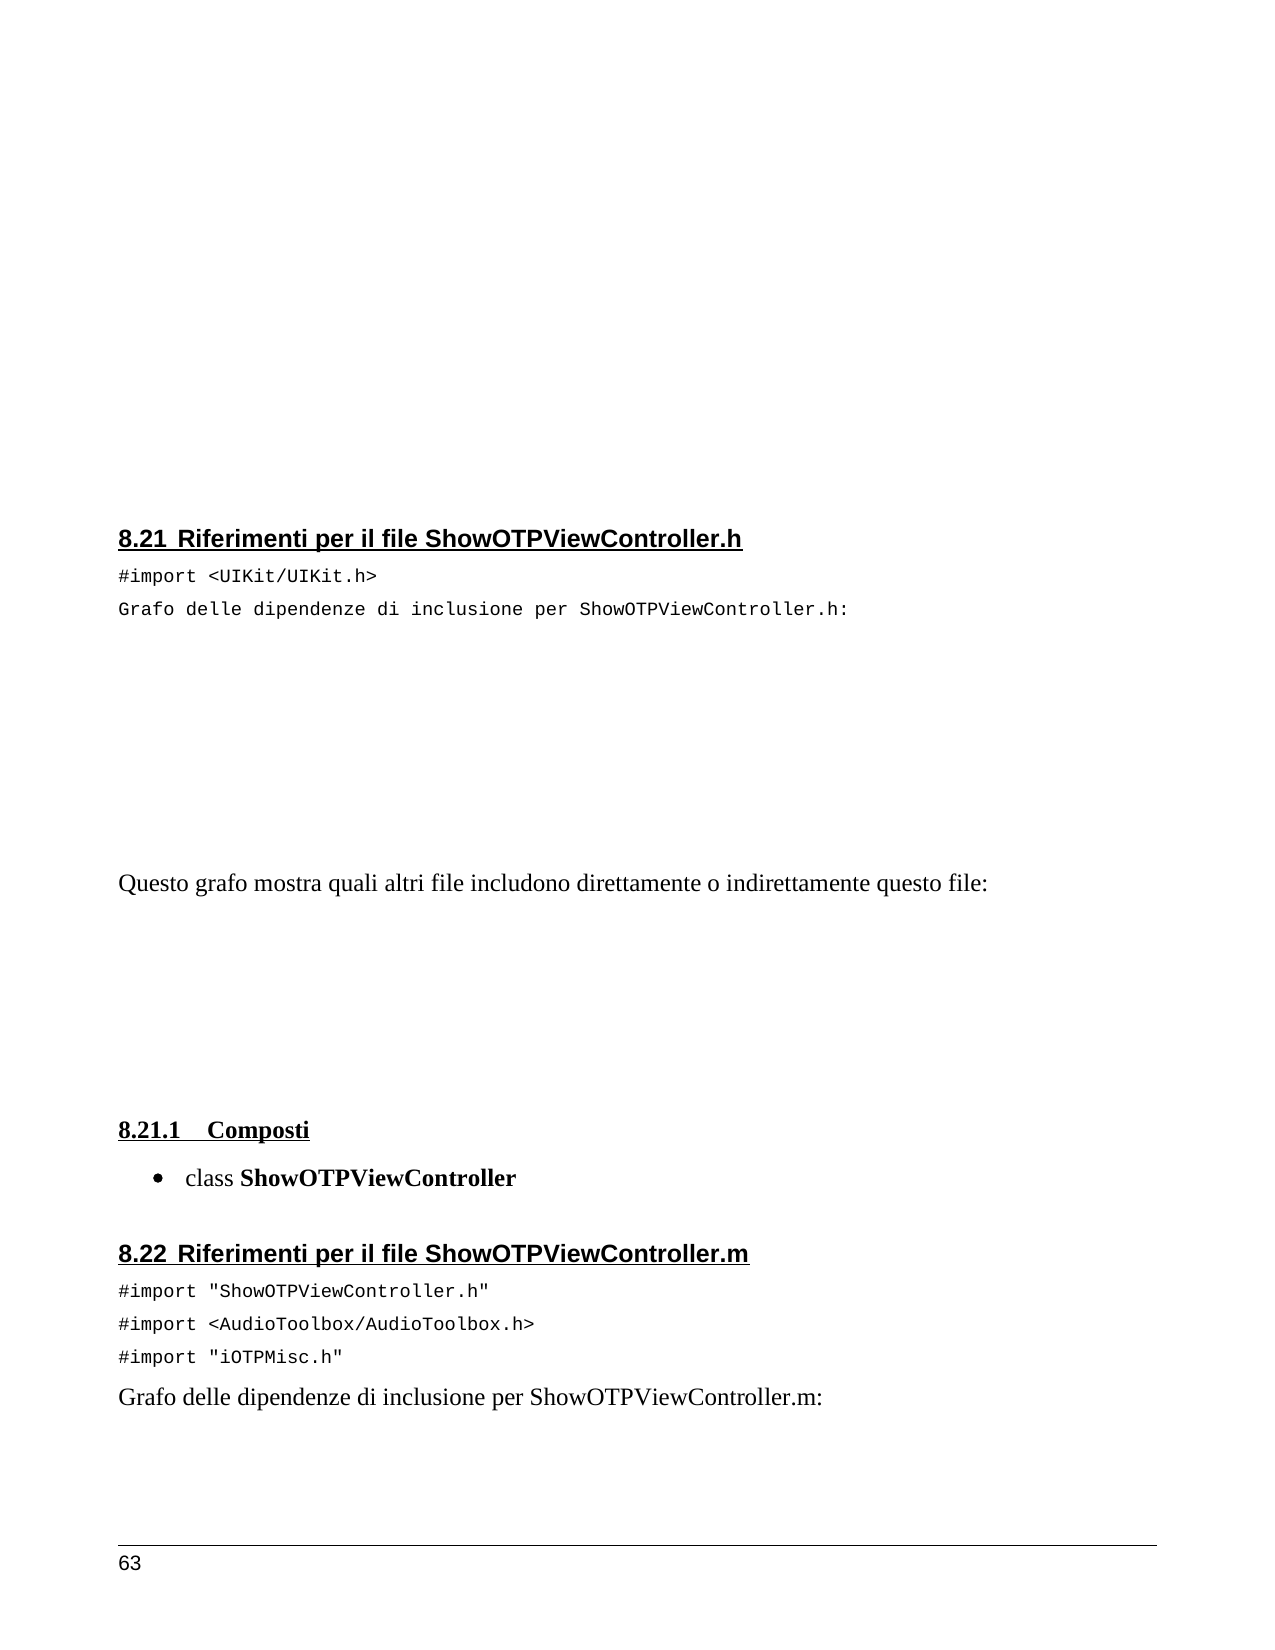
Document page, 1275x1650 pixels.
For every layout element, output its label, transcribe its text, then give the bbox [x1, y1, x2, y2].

text Questo grafo mostra quali altri file includono direttamente o indirettamente questo file: [118, 869, 1157, 897]
subtitle #import "iOTPMisc.h" [118, 1347, 1157, 1369]
subtitle Grafo delle dipendenze di inclusione per ShowOTPViewController.h: [118, 600, 1157, 621]
subtitle #import "ShowOTPViewController.h" [118, 1281, 1157, 1303]
subtitle Riferimenti per il file ShowOTPViewController.h [118, 525, 1157, 553]
list class ShowOTPViewController [153, 1164, 1157, 1192]
text Grafo delle dipendenze di inclusione per ShowOTPViewController.m: [118, 1383, 1157, 1410]
subtitle #import <UIKit/UIKit.h> [118, 567, 1157, 588]
subtitle Riferimenti per il file ShowOTPViewController.m [118, 1239, 1157, 1267]
subtitle Composti [118, 1116, 1157, 1144]
subtitle #import <AudioToolbox/AudioToolbox.h> [118, 1314, 1157, 1336]
